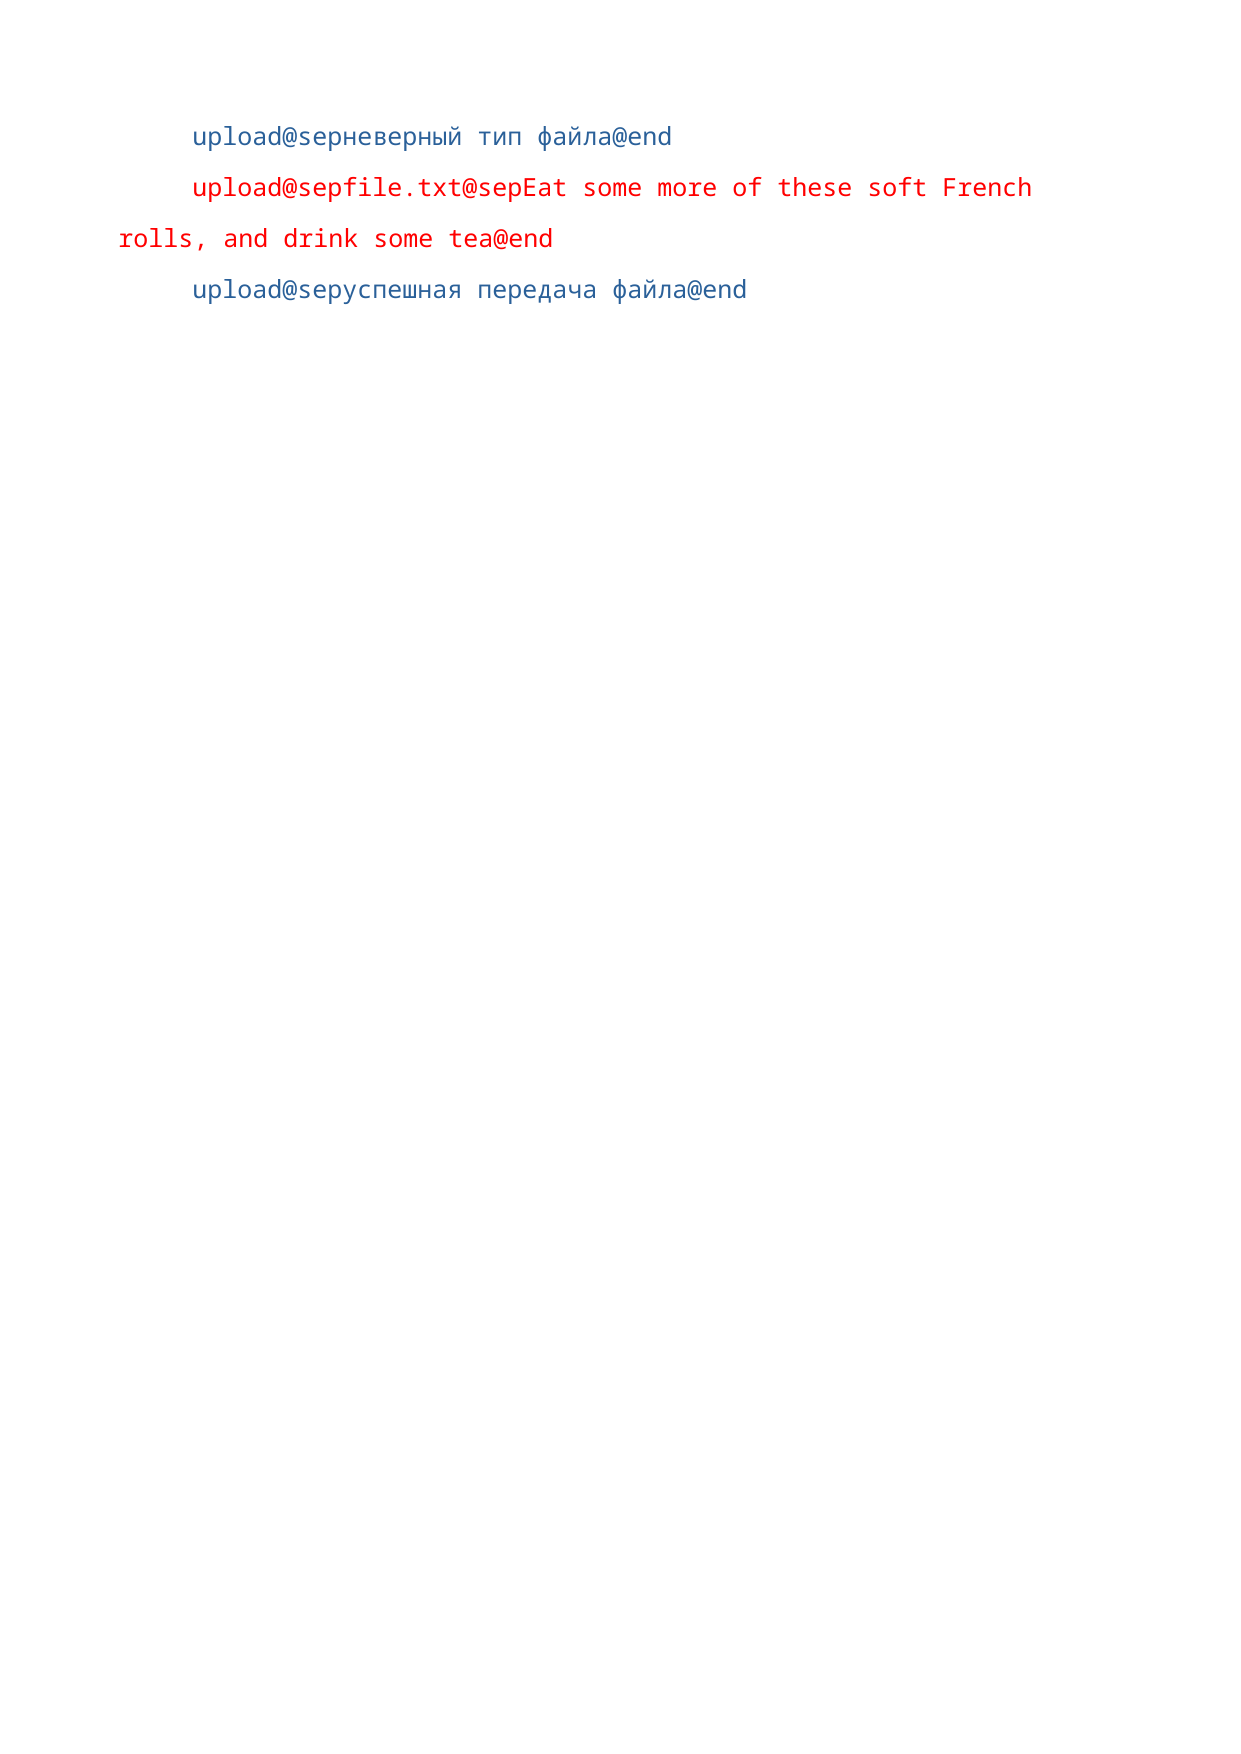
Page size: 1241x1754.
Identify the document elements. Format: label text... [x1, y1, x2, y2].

text upload@sepневерный тип файла@end upload@sepfile.txt@sepEat some more of these soft French rolls, and drink some tea@end upload@sepуспешная передача файла@end [118, 118, 1122, 406]
